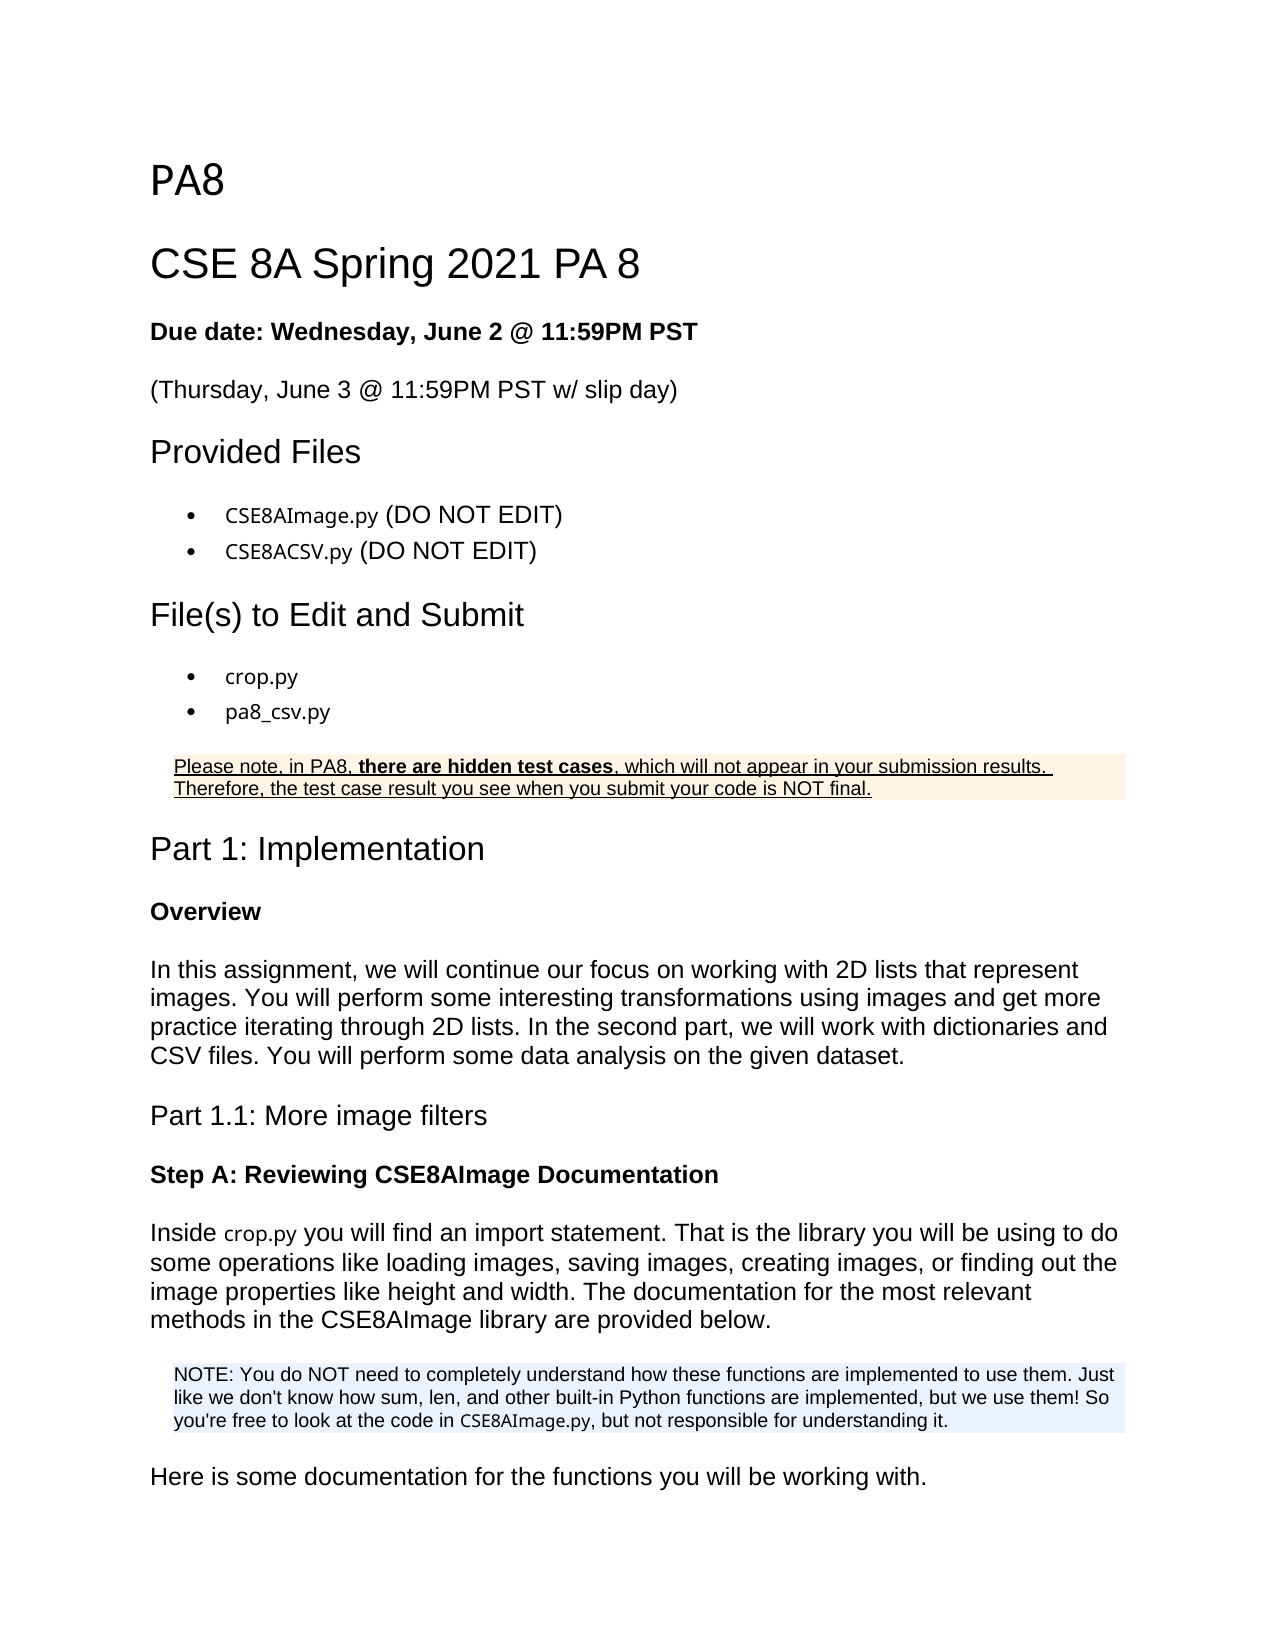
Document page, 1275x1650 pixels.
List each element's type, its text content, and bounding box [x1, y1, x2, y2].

subtitle Part 1.1: More image filters [150, 1099, 1125, 1131]
text Please note, in PA8, there are hidden test cases, which will not appear in your submission results. Therefore, the test case result you see when you submit your code is NOT final. [173, 754, 1125, 800]
subtitle Provided Files [150, 432, 1125, 471]
text Inside crop.py you will find an import statement. That is the library you will be using to do some operations like loading images, saving images, creating images, or finding out the image properties like height and width. The documentation for the most relevant methods in the CSE8AImage library are provided below. [150, 1218, 1125, 1334]
subtitle CSE 8A Spring 2021 PA 8 [150, 238, 1125, 287]
list crop.py [187, 662, 1125, 691]
subtitle File(s) to Edit and Submit [150, 595, 1125, 633]
text NOTE: You do NOT need to completely understand how these functions are implemented to use them. Just like we don't know how sum, len, and other built-in Python functions are implemented, but we use them! So you're free to look at the code in CSE8AImage.py, but not responsible for understanding it. [173, 1363, 1125, 1433]
list CSE8ACSV.py (DO NOT EDIT) [187, 536, 1125, 566]
text Due date: Wednesday, June 2 @ 11:59PM PST [150, 317, 1125, 345]
list CSE8AImage.py (DO NOT EDIT) [187, 500, 1125, 530]
subtitle PA8 [150, 150, 1125, 207]
text In this assignment, we will continue our focus on working with 2D lists that represent images. You will perform some interesting transformations using images and get more practice iterating through 2D lists. In the second part, we will work with dictionaries and CSV files. You will perform some data analysis on the given dataset. [150, 955, 1125, 1070]
subtitle Overview [150, 897, 1125, 926]
text Here is some documentation for the functions you will be working with. [150, 1462, 1125, 1491]
list pa8_csv.py [187, 697, 1125, 725]
text (Thursday, June 3 @ 11:59PM PST w/ slip day) [150, 374, 1125, 403]
subtitle Step A: Reviewing CSE8AImage Documentation [150, 1160, 1125, 1189]
subtitle Part 1: Implementation [150, 829, 1125, 868]
